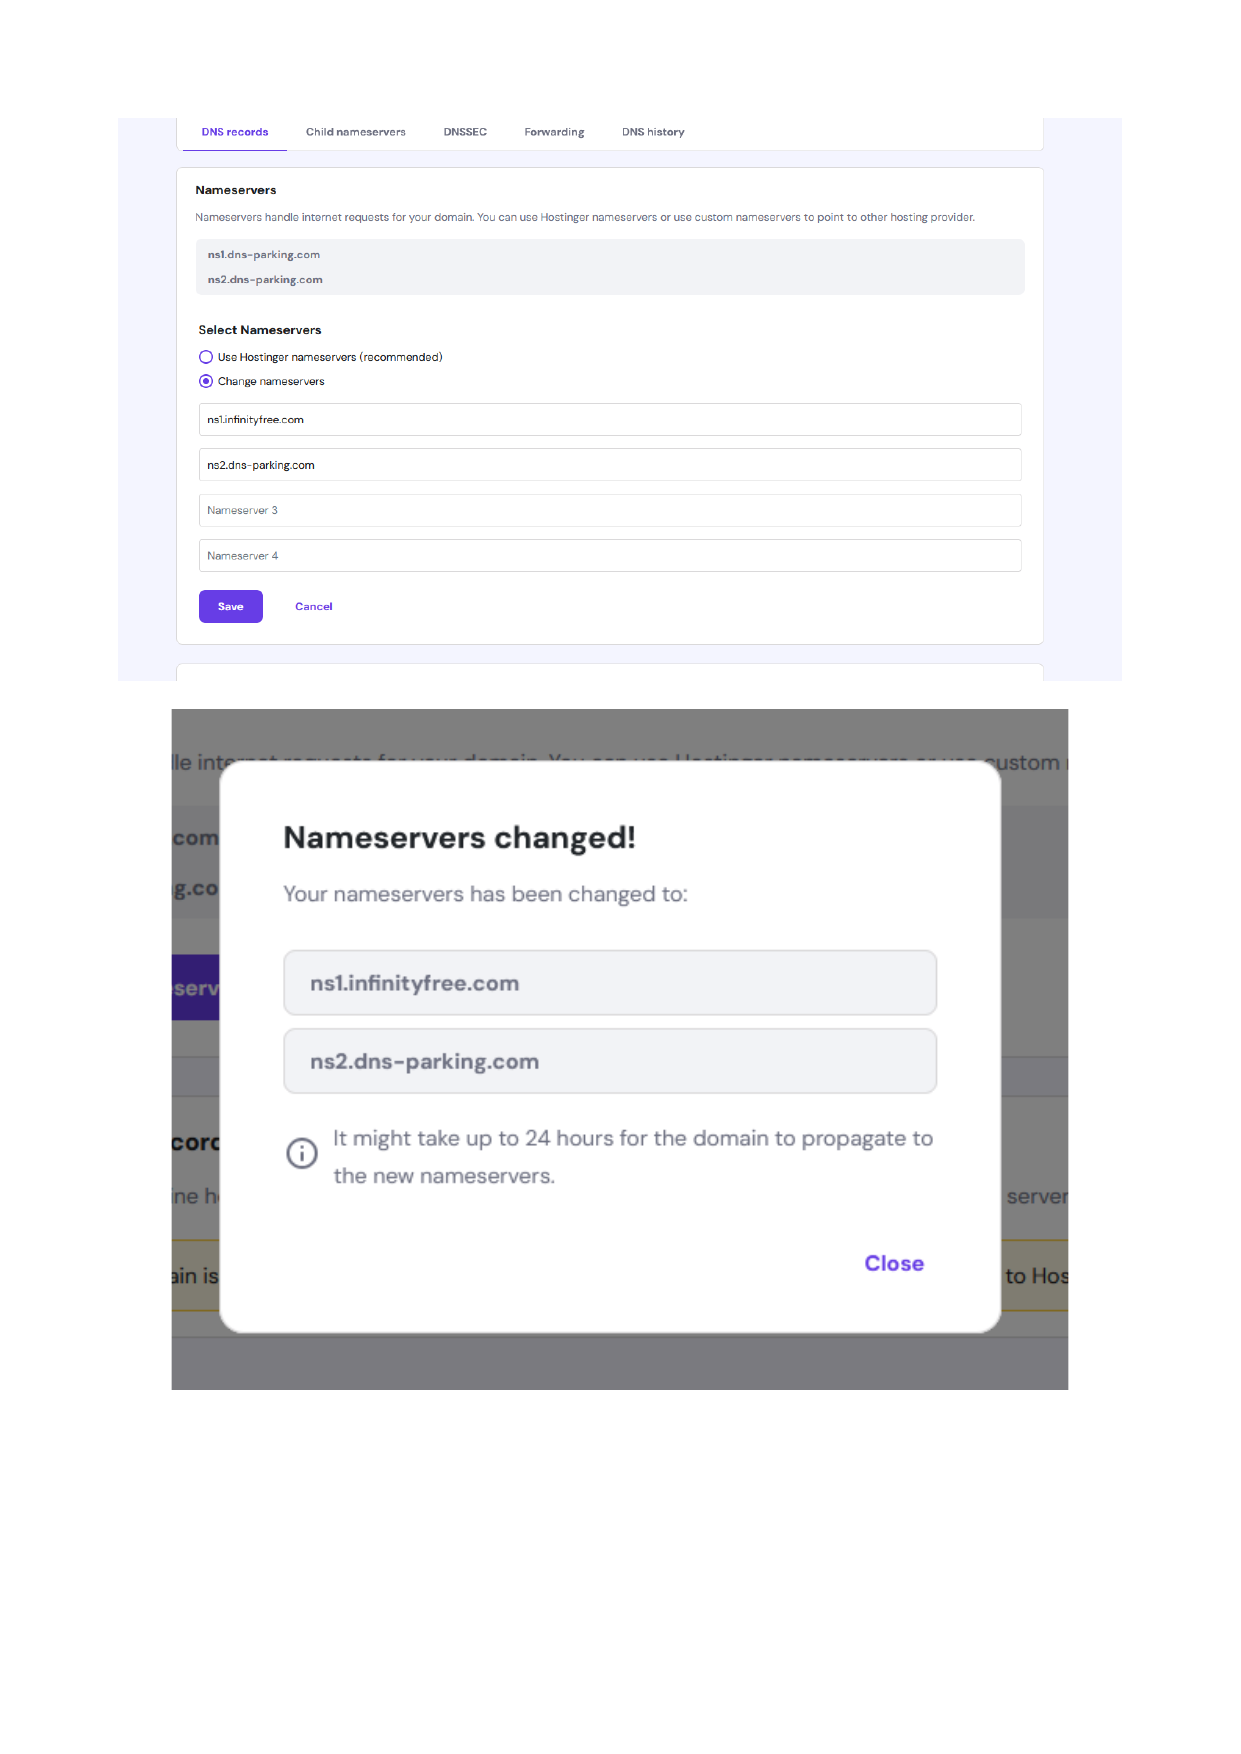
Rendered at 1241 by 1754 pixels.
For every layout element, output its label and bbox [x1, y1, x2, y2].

picture [171, 709, 1069, 1390]
picture [118, 118, 1122, 681]
